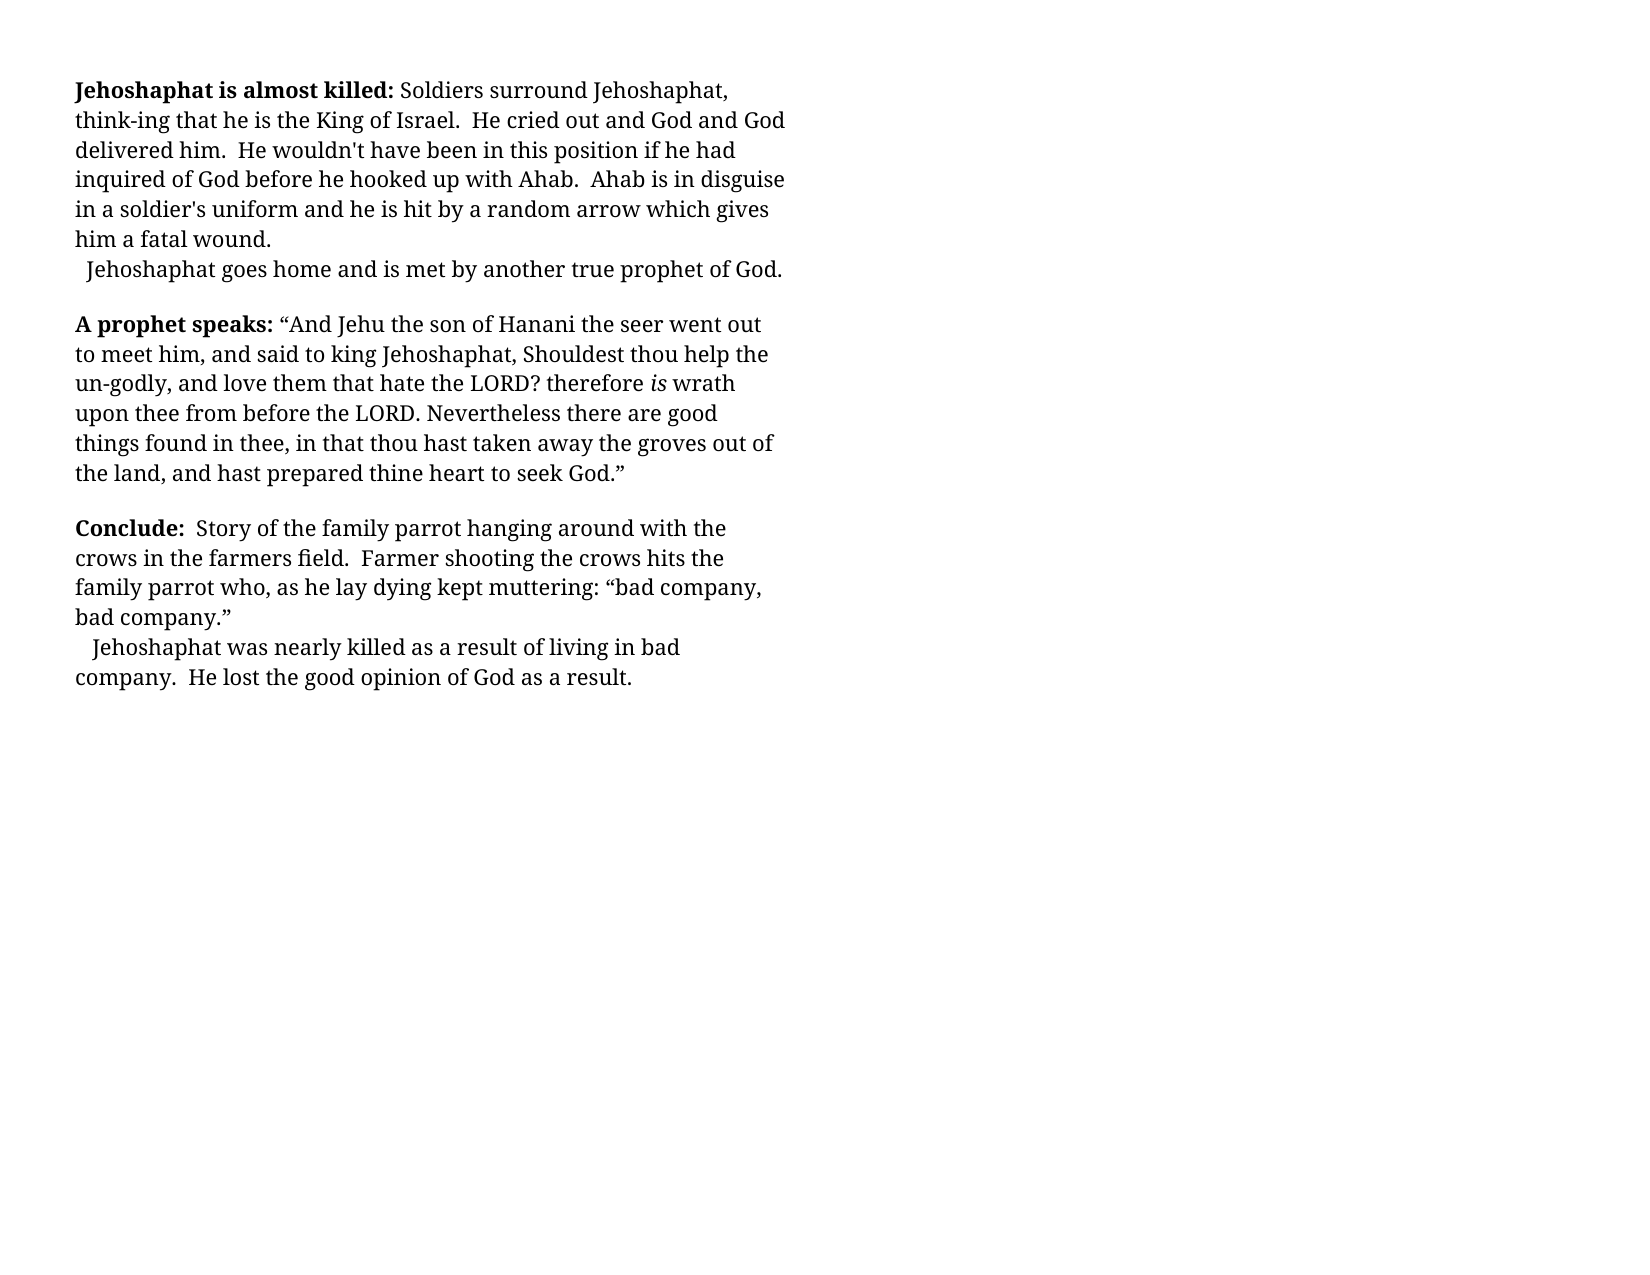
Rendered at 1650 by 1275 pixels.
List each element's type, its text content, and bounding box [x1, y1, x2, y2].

text Jehoshaphat was nearly killed as a result of living in bad company. He lost the good opinion of God as a result. [75, 632, 787, 691]
text A prophet speaks: “And Jehu the son of Hanani the seer went out to meet him, and said to king Jehoshaphat, Shouldest thou help the un-godly, and love them that hate the LORD? therefore is wrath upon thee from before the LORD. Nevertheless there are good things found in thee, in that thou hast taken away the groves out of the land, and hast prepared thine heart to seek God.” [75, 309, 787, 487]
text Jehoshaphat goes home and is met by another true prophet of God. [75, 254, 787, 283]
text Jehoshaphat is almost killed: Soldiers surround Jehoshaphat, think-ing that he is the King of Israel. He cried out and God and God delivered him. He wouldn't have been in this position if he had inquired of God before he hooked up with Ahab. Ahab is in disguise in a soldier's uniform and he is hit by a random arrow which gives him a fatal wound. [75, 75, 787, 254]
text Conclude: Story of the family parrot hanging around with the crows in the farmers field. Farmer shooting the crows hits the family parrot who, as he lay dying kept muttering: “bad company, bad company.” [75, 513, 787, 632]
